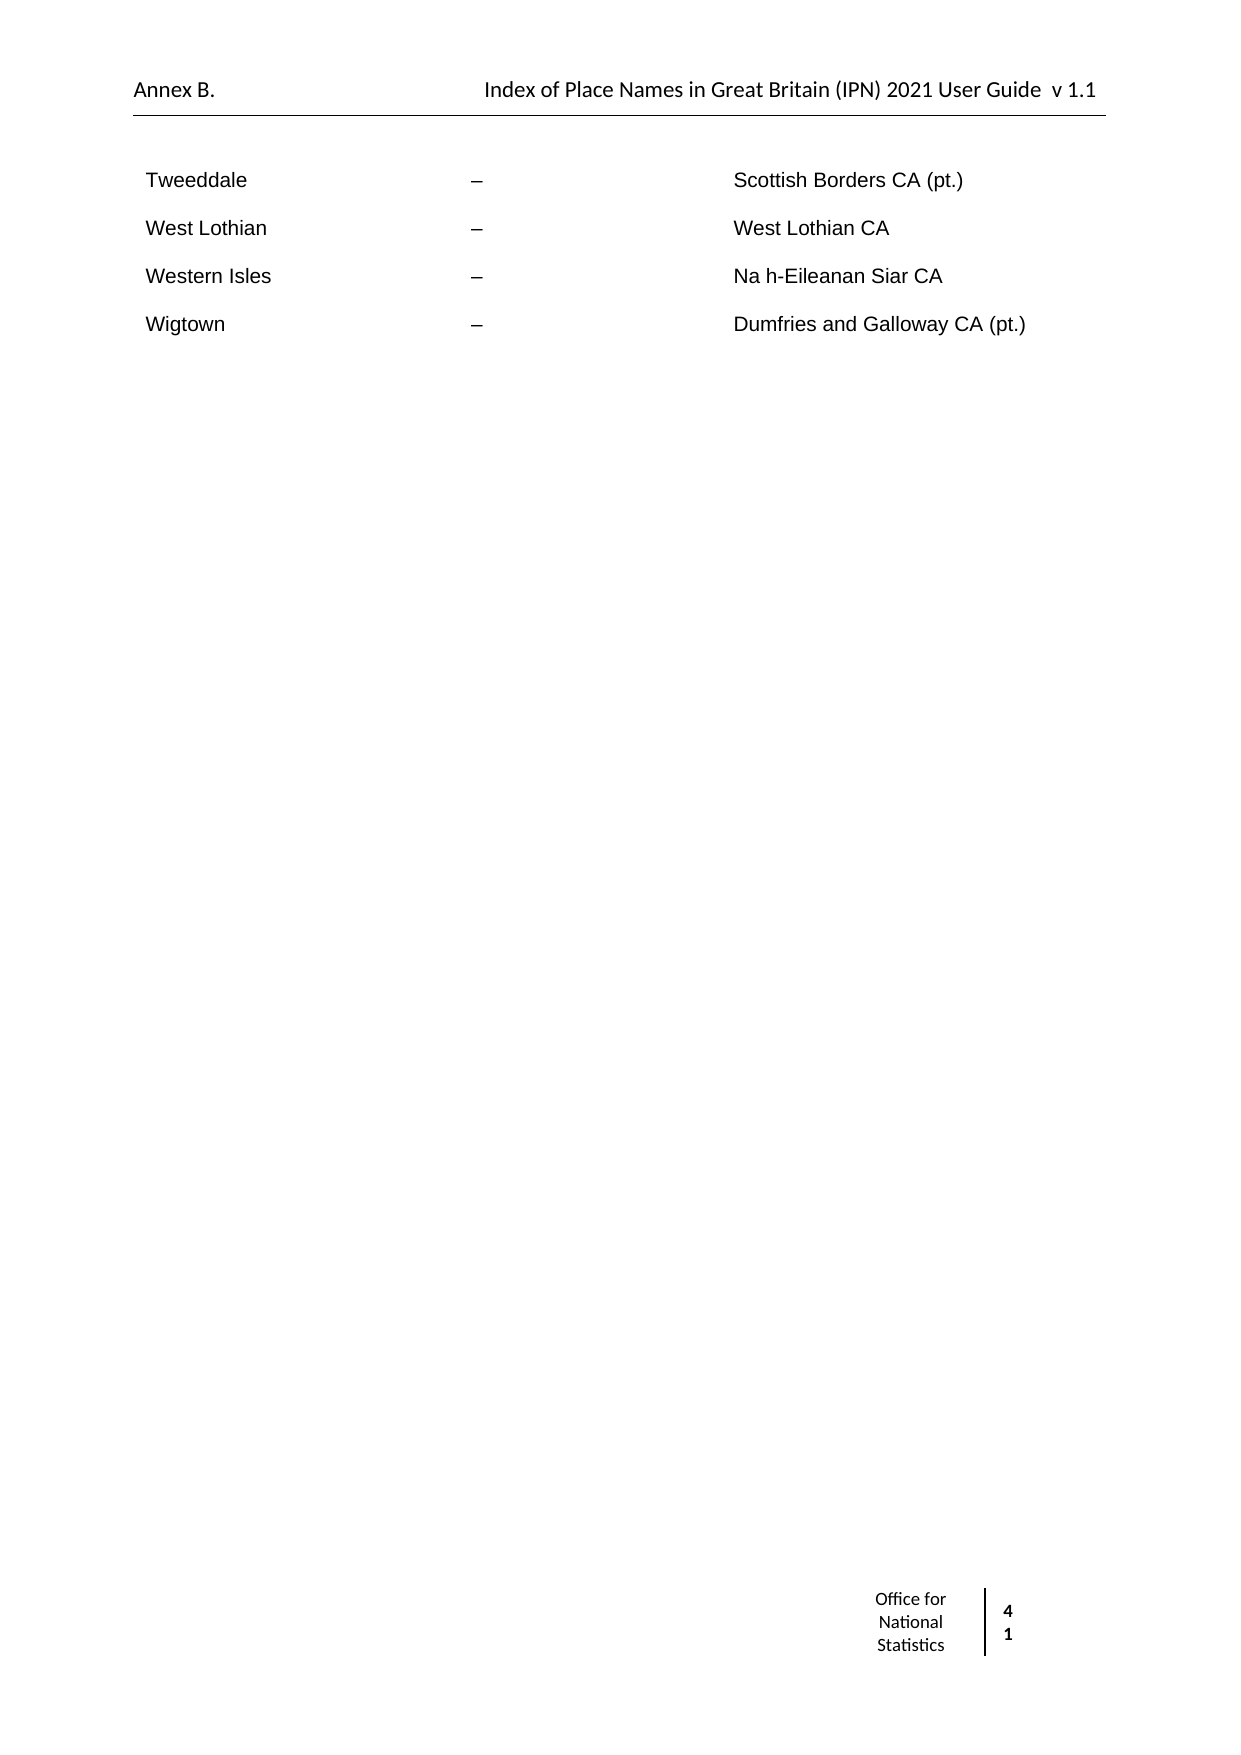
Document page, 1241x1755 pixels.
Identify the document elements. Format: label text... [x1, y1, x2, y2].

text West Lothian – West Lothian CA [145, 216, 1094, 240]
text Western Isles – Na h-Eileanan Siar CA [145, 264, 1094, 288]
text Wigtown – Dumfries and Galloway CA (pt.) [145, 312, 1094, 336]
text Tweeddale – Scottish Borders CA (pt.) [145, 168, 1094, 192]
